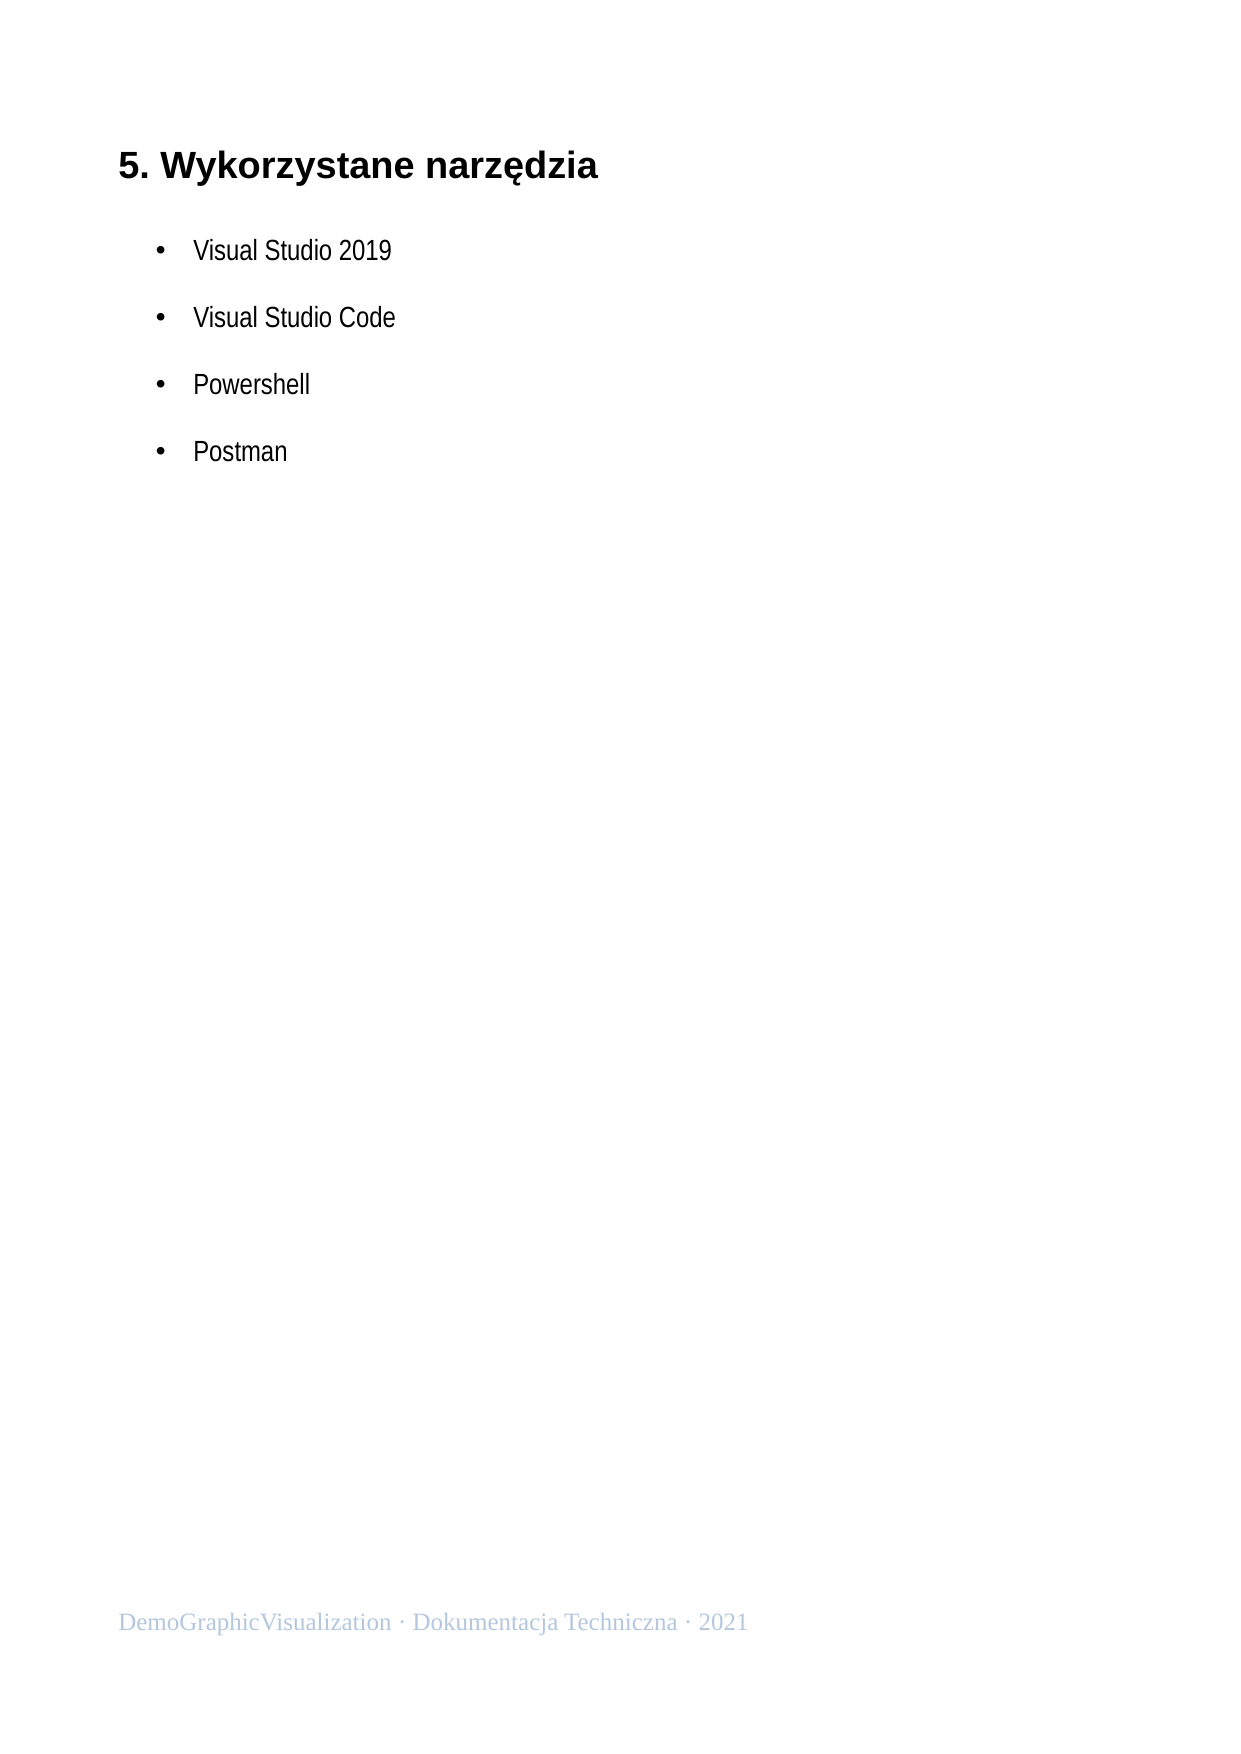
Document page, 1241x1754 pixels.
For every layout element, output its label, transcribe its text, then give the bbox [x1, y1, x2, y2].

list Visual Studio Code [156, 300, 1122, 333]
list Postman [156, 434, 1122, 468]
list Powershell [156, 367, 1122, 401]
subtitle 5. Wykorzystane narzędzia [118, 143, 1122, 187]
list Visual Studio 2019 [156, 233, 1122, 266]
